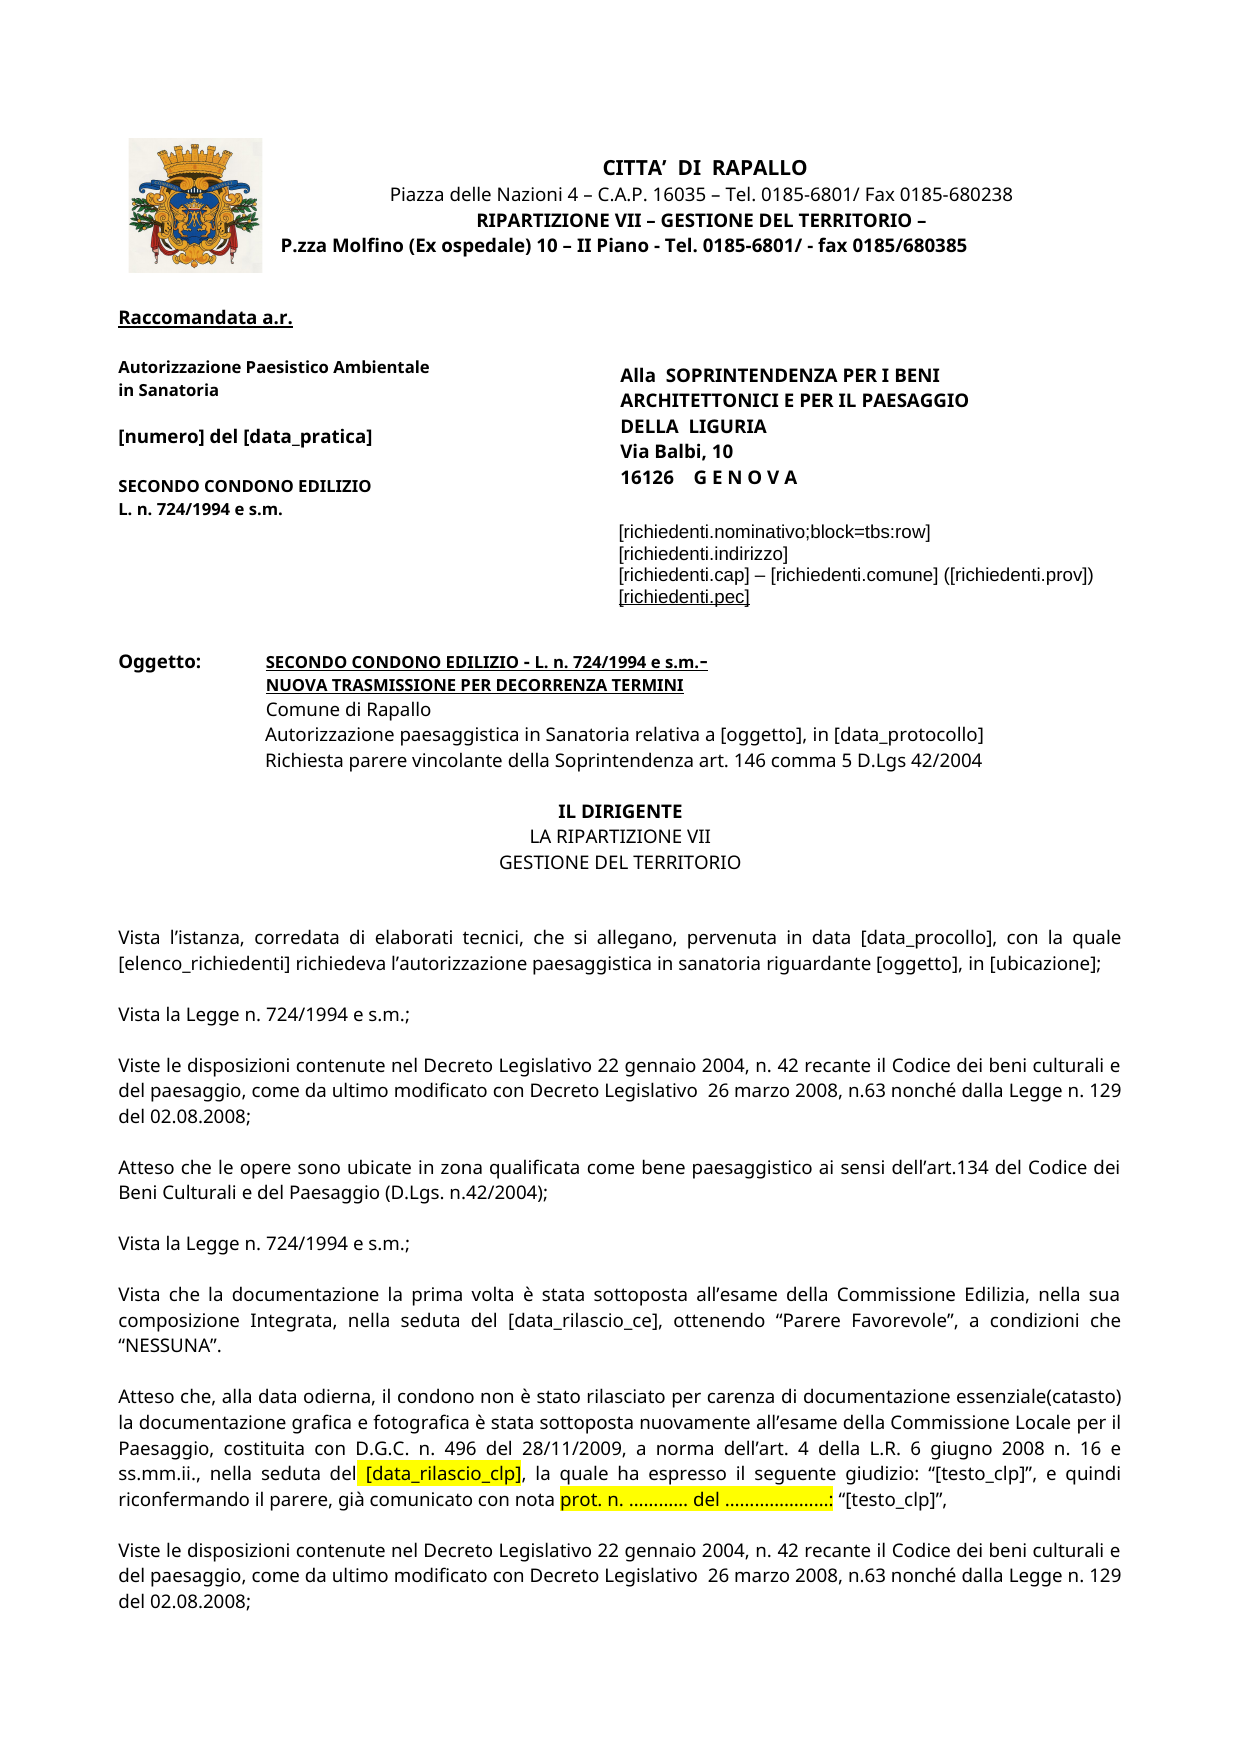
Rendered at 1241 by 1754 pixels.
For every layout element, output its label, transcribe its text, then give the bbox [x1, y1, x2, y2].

text Viste le disposizioni contenute nel Decreto Legislativo 22 gennaio 2004, n. 42 recante il Codice dei beni culturali e del paesaggio, come da ultimo modificato con Decreto Legislativo 26 marzo 2008, n.63 nonché dalla Legge n. 129 del 02.08.2008; [118, 1537, 1122, 1613]
text Atteso che, alla data odierna, il condono non è stato rilasciato per carenza di documentazione essenziale(catasto) la documentazione grafica e fotografica è stata sottoposta nuovamente all’esame della Commissione Locale per il Paesaggio, costituita con D.G.C. n. 496 del 28/11/2009, a norma dell’art. 4 della L.R. 6 giugno 2008 n. 16 e ss.mm.ii., nella seduta del [data_rilascio_clp], la quale ha espresso il seguente giudizio: “[testo_clp]”, e quindi riconfermando il parere, già comunicato con nota prot. n. ………… del …………………: “[testo_clp]”, [118, 1384, 1122, 1511]
text Oggetto: SECONDO CONDONO EDILIZIO - L. n. 724/1994 e s.m.- [118, 645, 1122, 673]
text Vista la Legge n. 724/1994 e s.m.; [118, 1231, 1122, 1256]
text Vista l’istanza, corredata di elaborati tecnici, che si allegano, pervenuta in data [data_procollo], con la quale [elenco_richiedenti] richiedeva l’autorizzazione paesaggistica in sanatoria riguardante [oggetto], in [ubicazione]; [118, 924, 1122, 976]
text NUOVA TRASMISSIONE PER DECORRENZA TERMINI [192, 673, 1122, 696]
table_header [richiedenti.nominativo;block=tbs:row] [richiedenti.indirizzo] [richiedenti.cap] – [richiedenti.comune] ([richiedenti.prov]) [richiedenti.pec] [613, 515, 1122, 613]
text GESTIONE DEL TERRITORIO [118, 849, 1122, 875]
picture [128, 138, 263, 273]
subtitle IL DIRIGENTE [118, 798, 1122, 824]
text Viste le disposizioni contenute nel Decreto Legislativo 22 gennaio 2004, n. 42 recante il Codice dei beni culturali e del paesaggio, come da ultimo modificato con Decreto Legislativo 26 marzo 2008, n.63 nonché dalla Legge n. 129 del 02.08.2008; [118, 1052, 1122, 1129]
text LA RIPARTIZIONE VII [118, 824, 1122, 849]
text Richiesta parere vincolante della Soprintendenza art. 146 comma 5 D.Lgs 42/2004 [191, 747, 1122, 773]
table_header Alla SOPRINTENDENZA PER I BENI ARCHITETTONICI E PER IL PAESAGGIO DELLA LIGURIA Via Balbi, 10 16126 G E N O V A [521, 355, 1129, 619]
table_header Autorizzazione Paesistico Ambientale in Sanatoria [numero] del [data_pratica] SECONDO CONDONO EDILIZIO L. n. 724/1994 e s.m. [111, 355, 521, 619]
text Raccomandata a.r. [118, 304, 1122, 330]
text Vista la Legge n. 724/1994 e s.m.; [118, 1001, 1122, 1027]
text Atteso che le opere sono ubicate in zona qualificata come bene paesaggistico ai sensi dell’art.134 del Codice dei Beni Culturali e del Paesaggio (D.Lgs. n.42/2004); [118, 1154, 1122, 1205]
text Autorizzazione paesaggistica in Sanatoria relativa a [oggetto], in [data_protocollo] [265, 722, 1122, 747]
text Comune di Rapallo [192, 696, 1122, 722]
text Vista che la documentazione la prima volta è stata sottoposta all’esame della Commissione Edilizia, nella sua composizione Integrata, nella seduta del [data_rilascio_ce], ottenendo “Parere Favorevole”, a condizioni che “NESSUNA”. [118, 1282, 1122, 1358]
